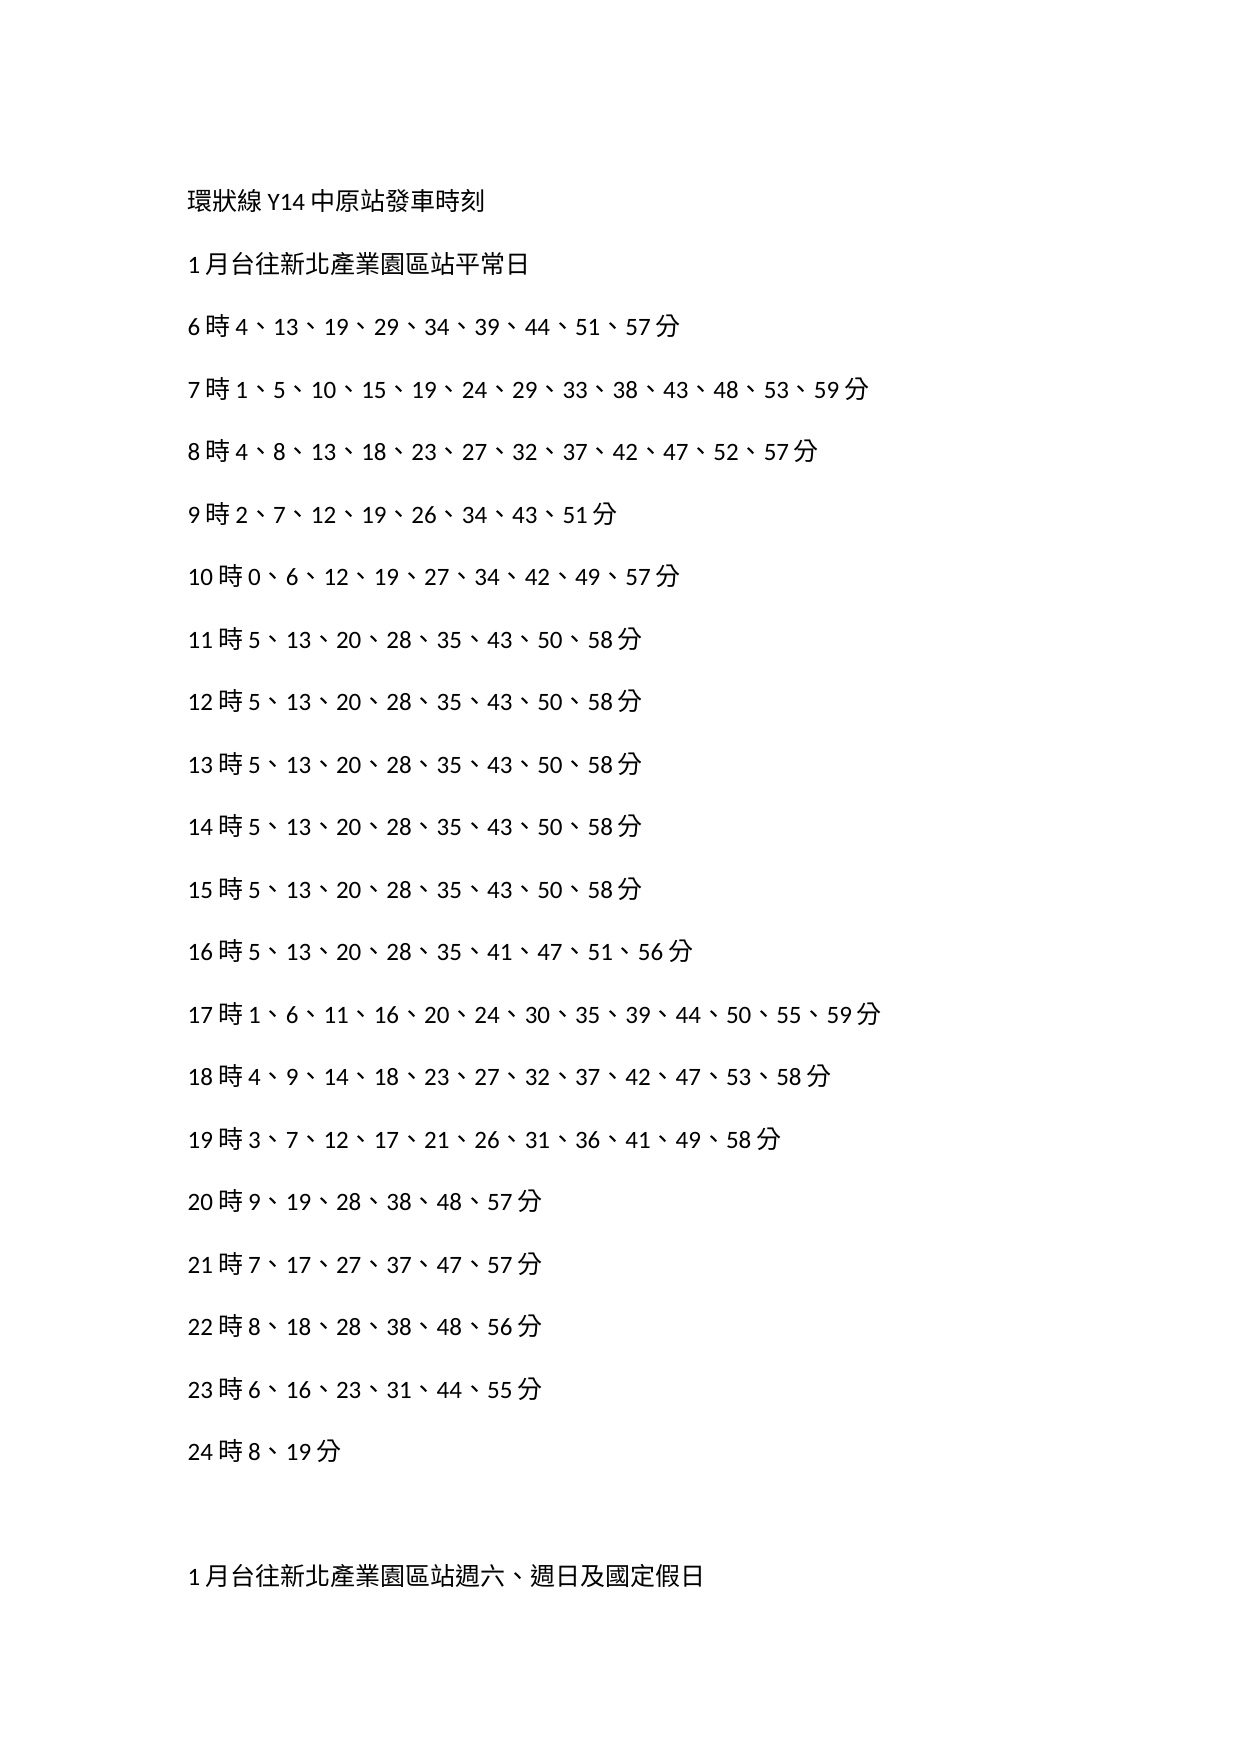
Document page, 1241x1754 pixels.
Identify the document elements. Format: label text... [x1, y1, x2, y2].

text 14時5、13、20、28、35、43、50、58分 [187, 783, 1053, 846]
text 16時5、13、20、28、35、41、47、51、56分 [187, 908, 1053, 971]
text 17時1、6、11、16、20、24、30、35、39、44、50、55、59分 [187, 971, 1053, 1033]
text 7時1、5、10、15、19、24、29、33、38、43、48、53、59分 [187, 346, 1053, 408]
text 6時4、13、19、29、34、39、44、51、57分 [187, 283, 1053, 346]
text 12時5、13、20、28、35、43、50、58分 [187, 658, 1053, 721]
text 1月台往新北產業園區站平常日 [187, 221, 1053, 283]
text 13時5、13、20、28、35、43、50、58分 [187, 721, 1053, 783]
text 環狀線Y14中原站發車時刻 [187, 158, 1053, 221]
text 8時4、8、13、18、23、27、32、37、42、47、52、57分 [187, 408, 1053, 471]
text 18時4、9、14、18、23、27、32、37、42、47、53、58分 [187, 1033, 1053, 1096]
text 10時0、6、12、19、27、34、42、49、57分 [187, 533, 1053, 596]
text 23時6、16、23、31、44、55分 [187, 1346, 1053, 1408]
text 21時7、17、27、37、47、57分 [187, 1221, 1053, 1283]
text 15時5、13、20、28、35、43、50、58分 [187, 846, 1053, 908]
text 19時3、7、12、17、21、26、31、36、41、49、58分 [187, 1096, 1053, 1158]
text 1月台往新北產業園區站週六、週日及國定假日 [187, 1533, 1053, 1596]
text 20時9、19、28、38、48、57分 [187, 1158, 1053, 1221]
text 24時8、19分 [187, 1408, 1053, 1471]
text 22時8、18、28、38、48、56分 [187, 1283, 1053, 1346]
text 11時5、13、20、28、35、43、50、58分 [187, 596, 1053, 658]
text 9時2、7、12、19、26、34、43、51分 [187, 471, 1053, 533]
